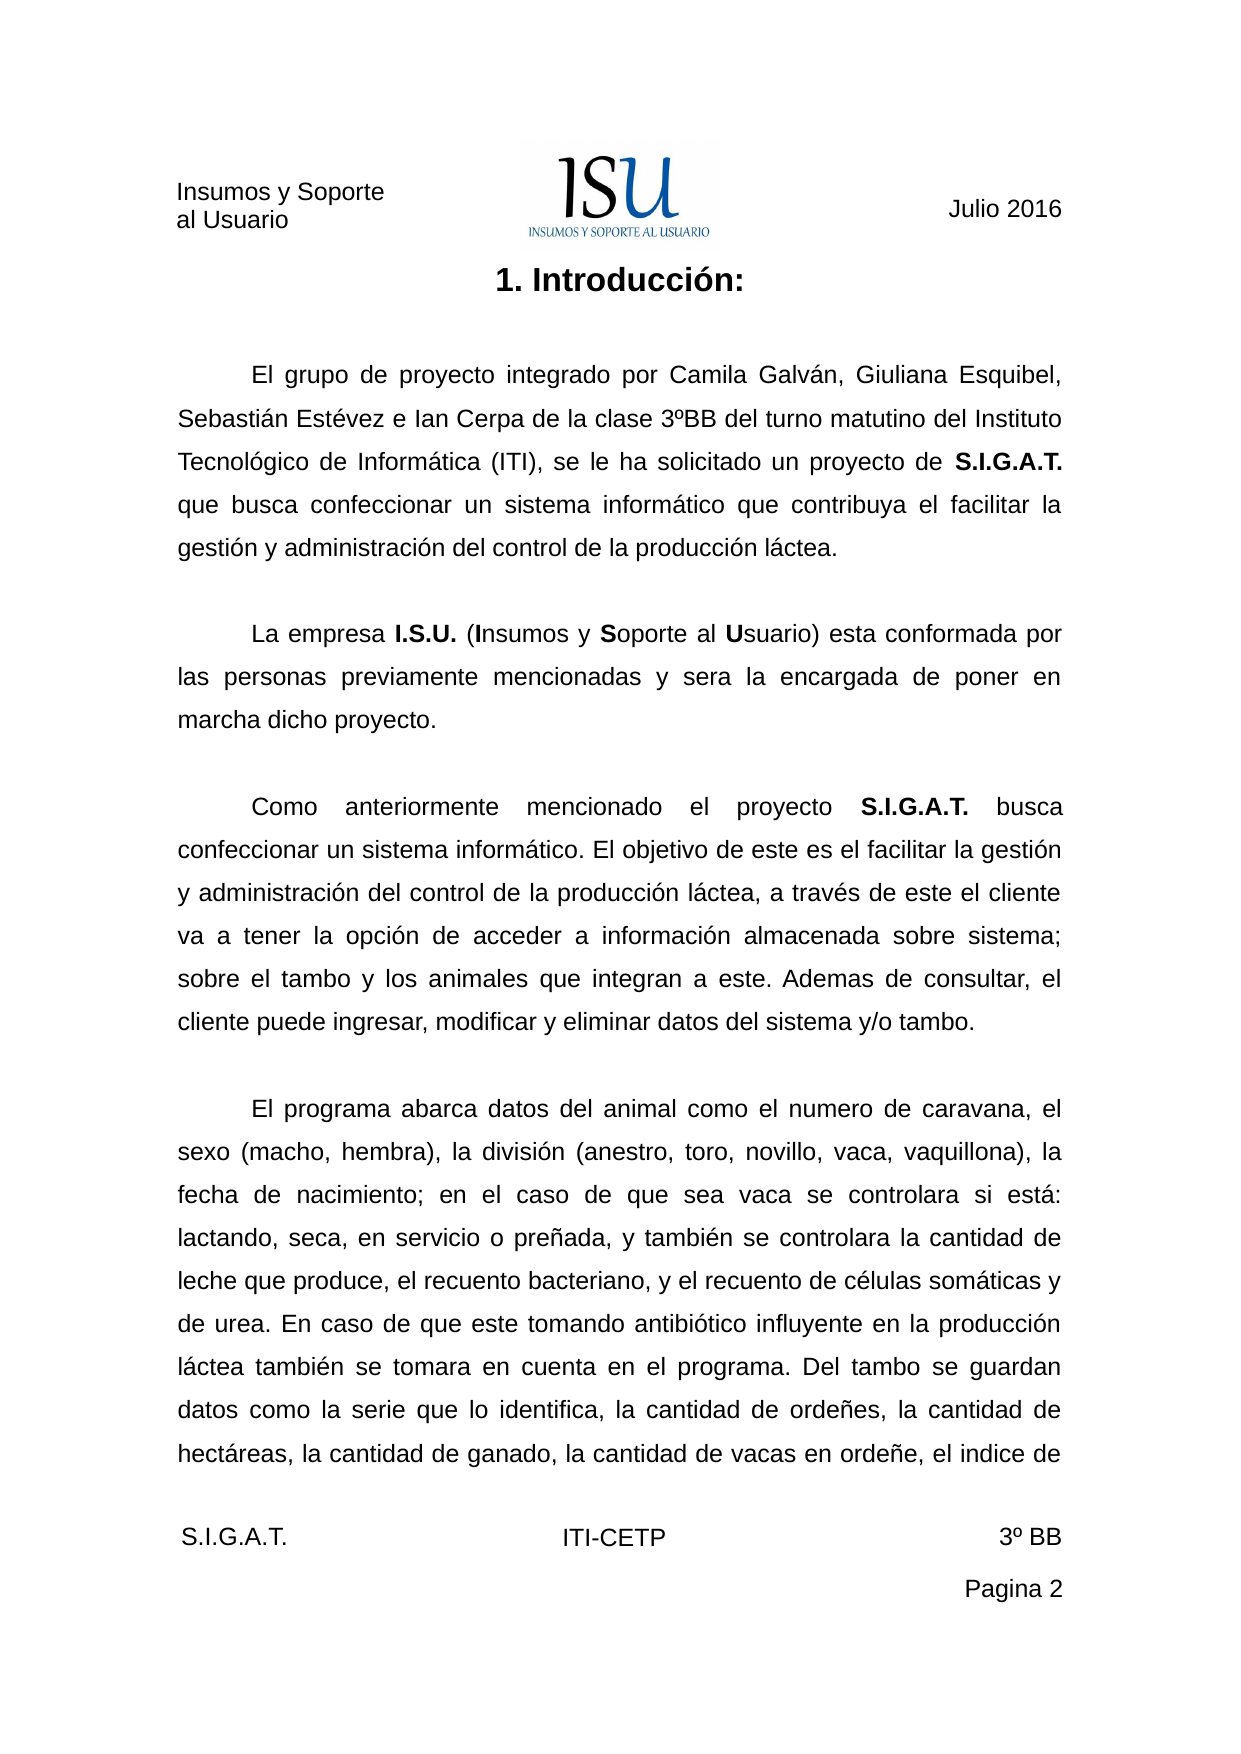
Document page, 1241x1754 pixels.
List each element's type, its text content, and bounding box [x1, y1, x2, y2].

text El programa abarca datos del animal como el numero de caravana, el sexo (macho, hembra), la división (anestro, toro, novillo, vaca, vaquillona), la fecha de nacimiento; en el caso de que sea vaca se controlara si está: lactando, seca, en servicio o preñada, y también se controlara la cantidad de leche que produce, el recuento bacteriano, y el recuento de células somáticas y de urea. En caso de que este tomando antibiótico influyente en la producción láctea también se tomara en cuenta en el programa. Del tambo se guardan datos como la serie que lo identifica, la cantidad de ordeñes, la cantidad de hectáreas, la cantidad de ganado, la cantidad de vacas en ordeñe, el indice de [177, 1094, 1063, 1467]
text Como anteriormente mencionado el proyecto S.I.G.A.T. busca confeccionar un sistema informático. El objetivo de este es el facilitar la gestión y administración del control de la producción láctea, a través de este el cliente va a tener la opción de acceder a información almacenada sobre sistema; sobre el tambo y los animales que integran a este. Ademas de consultar, el cliente puede ingresar, modificar y eliminar datos del sistema y/o tambo. [177, 792, 1063, 1036]
picture [517, 138, 723, 252]
text El grupo de proyecto integrado por Camila Galván, Giuliana Esquibel, Sebastián Estévez e Ian Cerpa de la clase 3ºBB del turno matutino del Instituto Tecnológico de Informática (ITI), se le ha solicitado un proyecto de S.I.G.A.T. que busca confeccionar un sistema informático que contribuya el facilitar la gestión y administración del control de la producción láctea. [177, 361, 1063, 562]
text La empresa I.S.U. (Insumos y Soporte al Usuario) esta conformada por las personas previamente mencionadas y sera la encargada de poner en marcha dicho proyecto. [177, 619, 1063, 734]
text 1. Introducción: [177, 260, 1063, 298]
